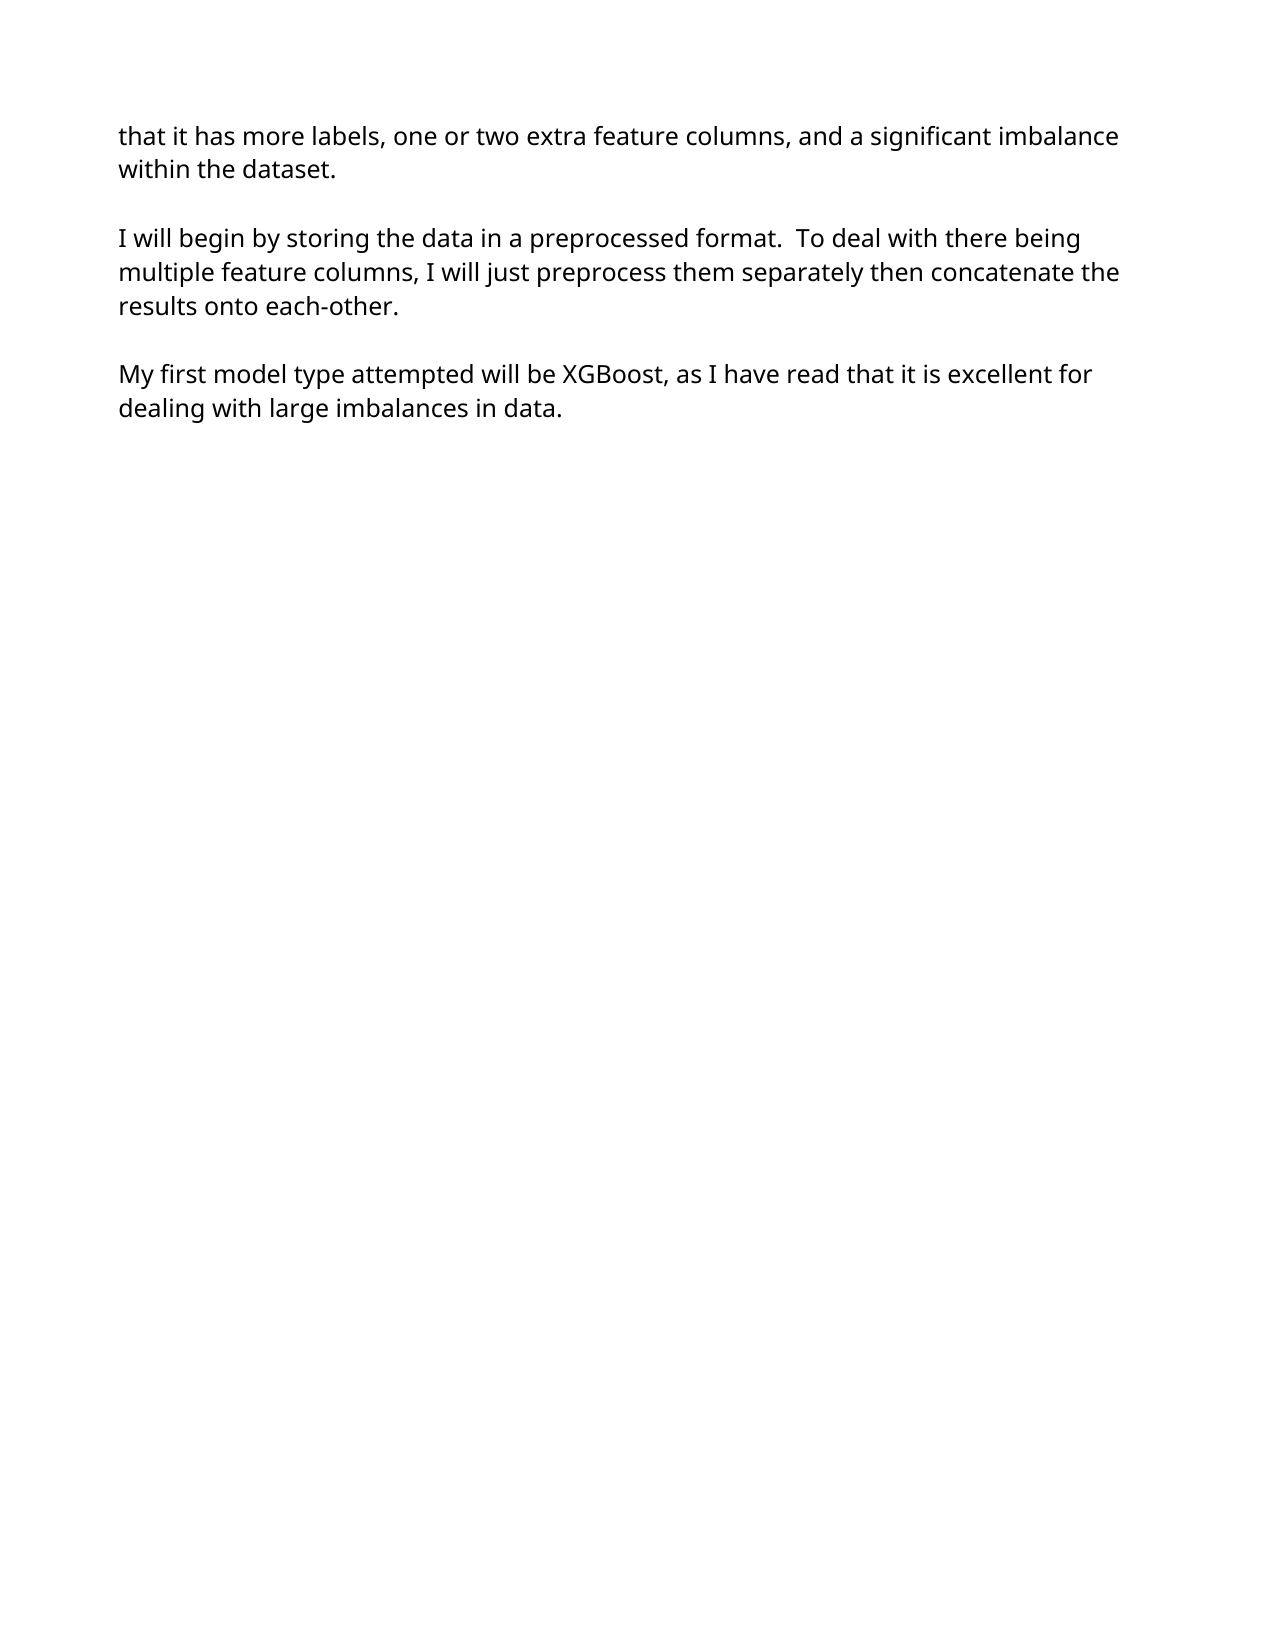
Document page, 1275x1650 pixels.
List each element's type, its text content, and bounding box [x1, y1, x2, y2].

text that it has more labels, one or two extra feature columns, and a significant imbalance within the dataset. [118, 118, 1157, 186]
text My first model type attempted will be XGBoost, as I have read that it is excellent for dealing with large imbalances in data. [118, 357, 1157, 425]
text I will begin by storing the data in a preprocessed format. To deal with there being multiple feature columns, I will just preprocess them separately then concatenate the results onto each-other. [118, 220, 1157, 322]
